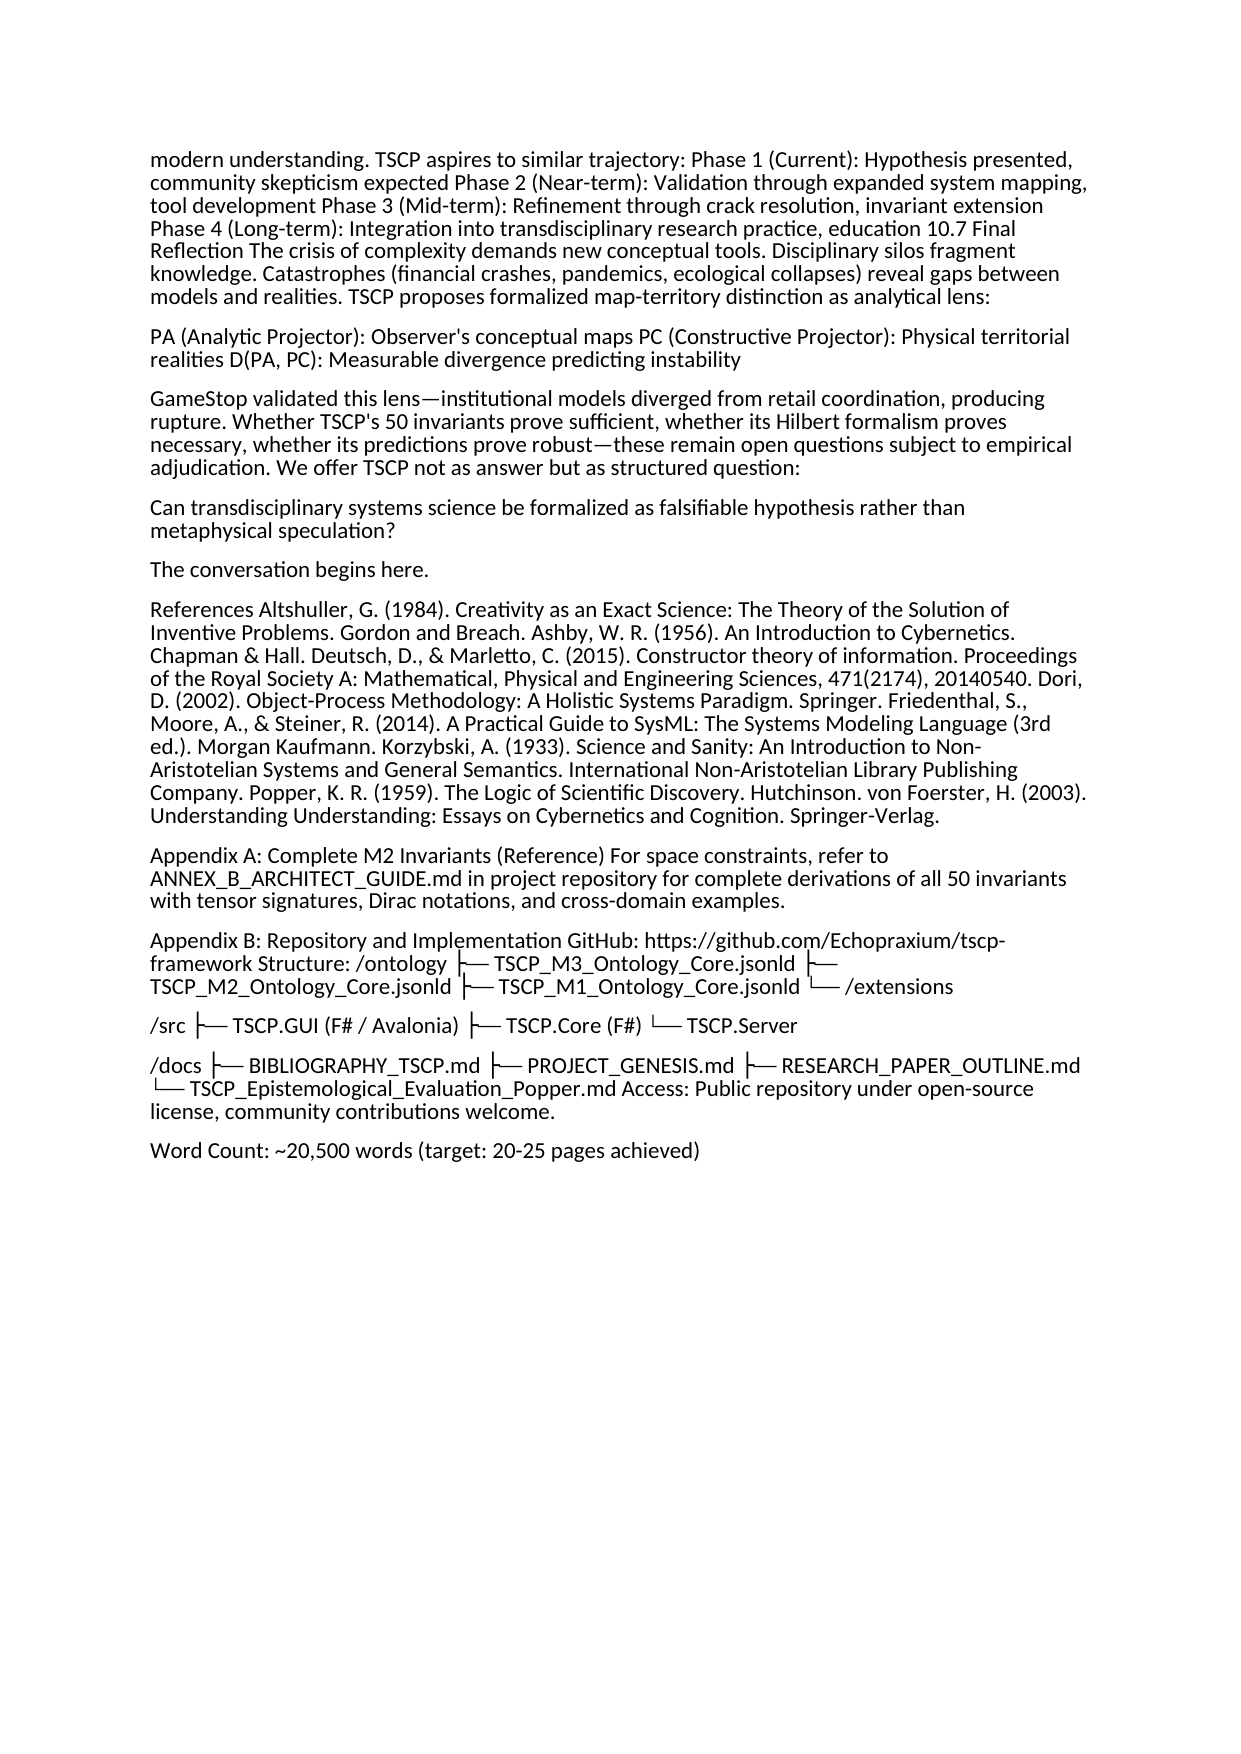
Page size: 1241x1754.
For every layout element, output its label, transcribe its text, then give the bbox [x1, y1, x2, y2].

text /src ├── TSCP.GUI (F# / Avalonia) ├── TSCP.Core (F#) └── TSCP.Server [198, 1017, 470, 1039]
text modern understanding. TSCP aspires to similar trajectory: Phase 1 (Current): Hypothesis presented, community skepticism expected Phase 2 (Near-term): Validation through expanded system mapping, tool development Phase 3 (Mid-term): Refinement through crack resolution, invariant extension Phase 4 (Long-term): Integration into transdisciplinary research practice, education 10.7 Final Reflection The crisis of complexity demands new conceptual tools. Disciplinary silos fragment knowledge. Catastrophes (financial crashes, pandemics, ecological collapses) reveal gaps between models and realities. TSCP proposes formalized map-territory distinction as analytical lens: [150, 150, 1090, 310]
text Can transdisciplinary systems science be formalized as falsifiable hypothesis rather than metaphysical speculation? [150, 498, 1090, 544]
text /src ├── TSCP.GUI (F# / Avalonia) ├── TSCP.Core (F#) └── TSCP.Server [472, 1017, 1090, 1039]
text /docs ├── BIBLIOGRAPHY_TSCP.md ├── PROJECT_GENESIS.md ├── RESEARCH_PAPER_OUTLINE.md └── TSCP_Epistemological_Evaluation_Popper.md Access: Public repository under open-source license, community contributions welcome. [150, 1056, 1090, 1125]
text The conversation begins here. [150, 560, 1090, 583]
text Word Count: ~20,500 words (target: 20-25 pages achieved) [150, 1142, 1090, 1164]
text GameStop validated this lens—institutional models diverged from retail coordination, producing rupture. Whether TSCP's 50 invariants prove sufficient, whether its Hilbert formalism proves necessary, whether its predictions prove robust—these remain open questions subject to empirical adjudication. We offer TSCP not as answer but as structured question: [150, 389, 1090, 481]
text Appendix B: Repository and Implementation GitHub: https://github.com/Echopraxium/tscp-framework Structure: /ontology ├── TSCP_M3_Ontology_Core.jsonld ├── TSCP_M2_Ontology_Core.jsonld ├── TSCP_M1_Ontology_Core.jsonld └── /extensions [150, 931, 1090, 1000]
text References Altshuller, G. (1984). Creativity as an Exact Science: The Theory of the Solution of Inventive Problems. Gordon and Breach. Ashby, W. R. (1956). An Introduction to Cybernetics. Chapman & Hall. Deutsch, D., & Marletto, C. (2015). Constructor theory of information. Proceedings of the Royal Society A: Mathematical, Physical and Engineering Sciences, 471(2174), 20140540. Dori, D. (2002). Object-Process Methodology: A Holistic Systems Paradigm. Springer. Friedenthal, S., Moore, A., & Steiner, R. (2014). A Practical Guide to SysML: The Systems Modeling Language (3rd ed.). Morgan Kaufmann. Korzybski, A. (1933). Science and Sanity: An Introduction to Non-Aristotelian Systems and General Semantics. International Non-Aristotelian Library Publishing Company. Popper, K. R. (1959). The Logic of Scientific Discovery. Hutchinson. von Foerster, H. (2003). Understanding Understanding: Essays on Cybernetics and Cognition. Springer-Verlag. [150, 600, 1090, 829]
text PA (Analytic Projector): Observer's conceptual maps PC (Constructive Projector): Physical territorial realities D(PA, PC): Measurable divergence predicting instability [150, 327, 1090, 373]
text Appendix A: Complete M2 Invariants (Reference) For space constraints, refer to ANNEX_B_ARCHITECT_GUIDE.md in project repository for complete derivations of all 50 invariants with tensor signatures, Dirac notations, and cross-domain examples. [150, 846, 1090, 914]
